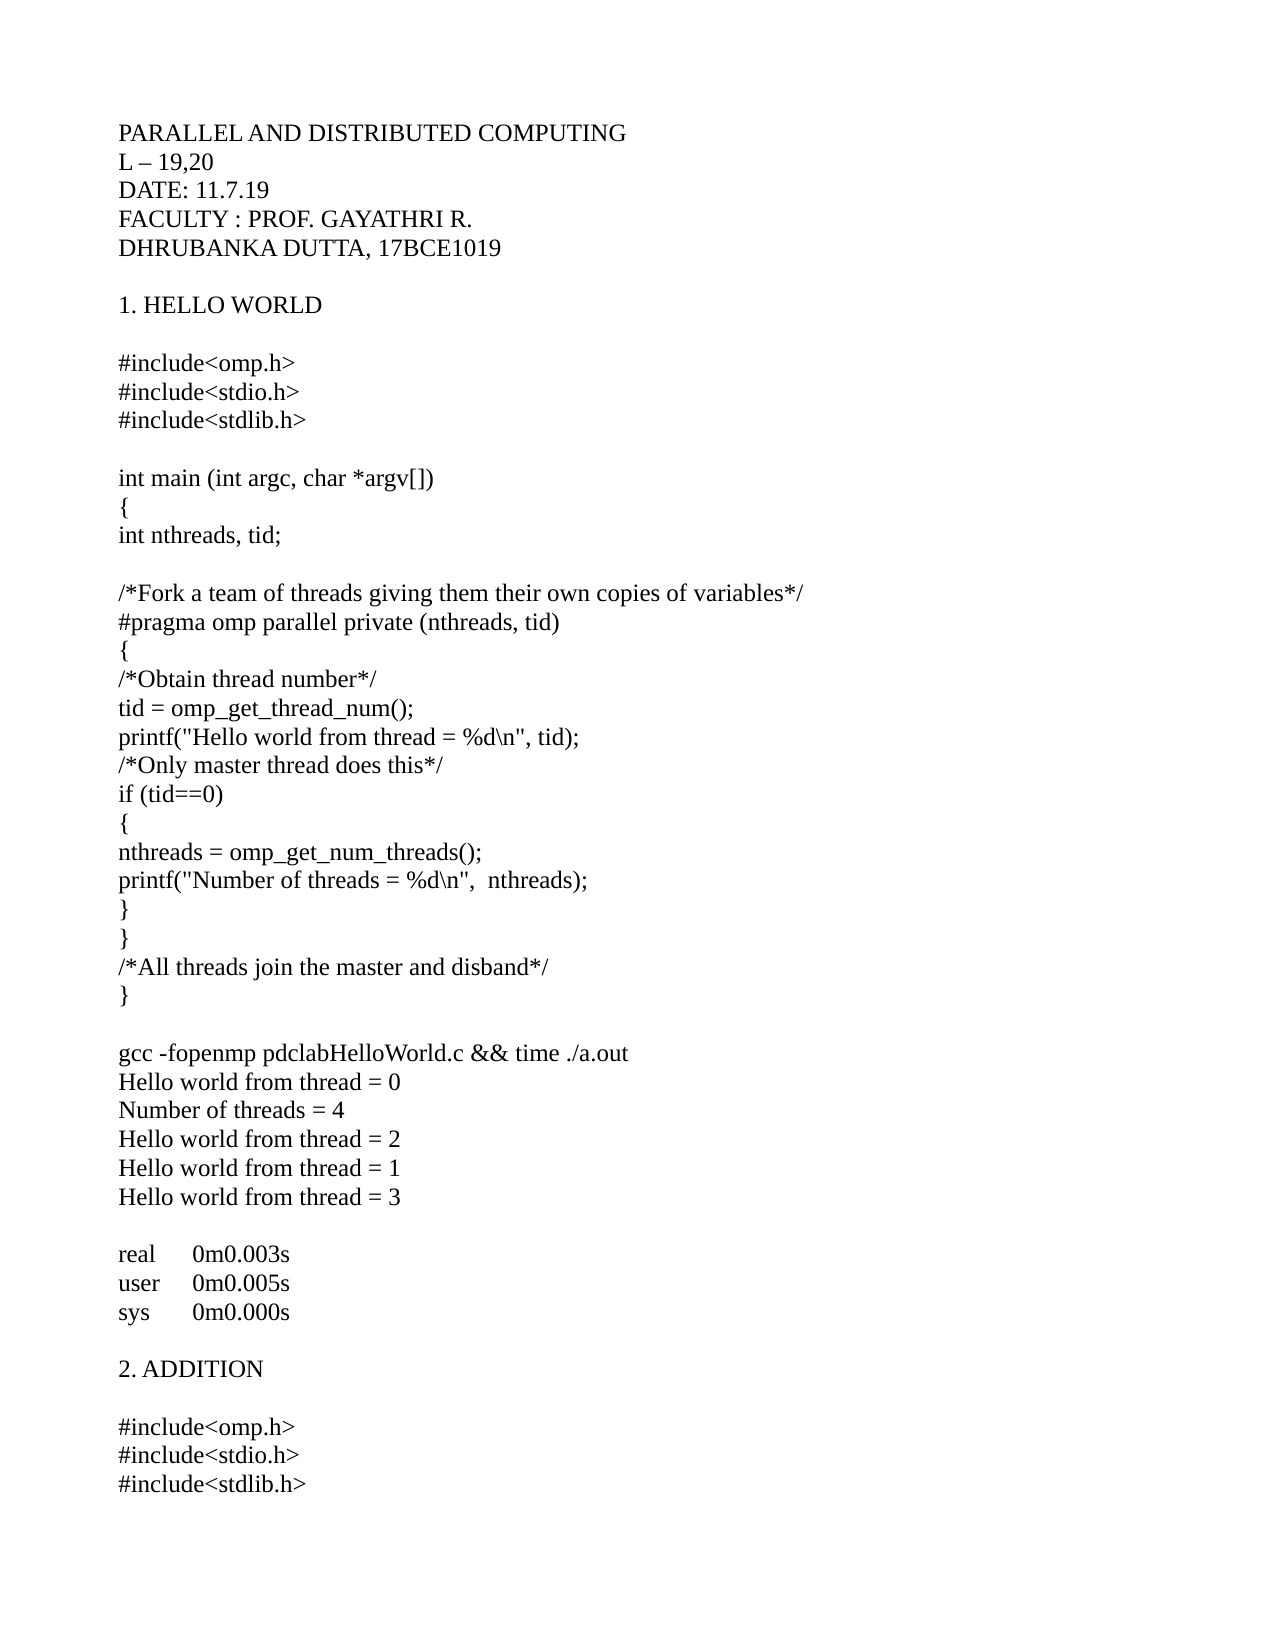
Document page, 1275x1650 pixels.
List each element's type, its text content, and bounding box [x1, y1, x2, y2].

text Hello world from thread = 0 [118, 1067, 1157, 1096]
text int nthreads, tid; [118, 521, 1157, 549]
text /*Fork a team of threads giving them their own copies of variables*/ [118, 578, 1157, 607]
text #include<stdio.h> [118, 377, 1157, 406]
text nthreads = omp_get_num_threads(); [118, 837, 1157, 866]
text printf("Number of threads = %d\n", nthreads); [118, 866, 1157, 894]
text PARALLEL AND DISTRIBUTED COMPUTING [118, 118, 1157, 147]
text } [118, 981, 1157, 1009]
text /*All threads join the master and disband*/ [118, 952, 1157, 981]
text if (tid==0) [118, 779, 1157, 808]
text real 0m0.003s [118, 1239, 1157, 1268]
text } [118, 923, 1157, 952]
text { [118, 492, 1157, 521]
text printf("Hello world from thread = %d\n", tid); [118, 722, 1157, 751]
text user 0m0.005s [118, 1268, 1157, 1297]
text int main (int argc, char *argv[]) [118, 463, 1157, 492]
text FACULTY : PROF. GAYATHRI R. [118, 204, 1157, 233]
text 1. HELLO WORLD [118, 291, 1157, 319]
text Hello world from thread = 1 [118, 1153, 1157, 1182]
text #include<stdlib.h> [118, 1469, 1157, 1498]
text DHRUBANKA DUTTA, 17BCE1019 [118, 233, 1157, 262]
text DATE: 11.7.19 [118, 176, 1157, 204]
text Hello world from thread = 2 [118, 1124, 1157, 1153]
text Hello world from thread = 3 [118, 1182, 1157, 1211]
text L – 19,20 [118, 147, 1157, 176]
text { [118, 808, 1157, 837]
text 2. ADDITION [118, 1354, 1157, 1383]
text tid = omp_get_thread_num(); [118, 693, 1157, 722]
text #include<stdio.h> [118, 1441, 1157, 1469]
text #include<omp.h> [118, 348, 1157, 377]
text sys 0m0.000s [118, 1297, 1157, 1326]
text #include<omp.h> [118, 1412, 1157, 1441]
text gcc -fopenmp pdclabHelloWorld.c && time ./a.out [118, 1038, 1157, 1067]
text /*Obtain thread number*/ [118, 664, 1157, 693]
text #pragma omp parallel private (nthreads, tid) [118, 607, 1157, 636]
text { [118, 636, 1157, 664]
text #include<stdlib.h> [118, 406, 1157, 434]
text /*Only master thread does this*/ [118, 751, 1157, 779]
text } [118, 894, 1157, 923]
text Number of threads = 4 [118, 1096, 1157, 1124]
